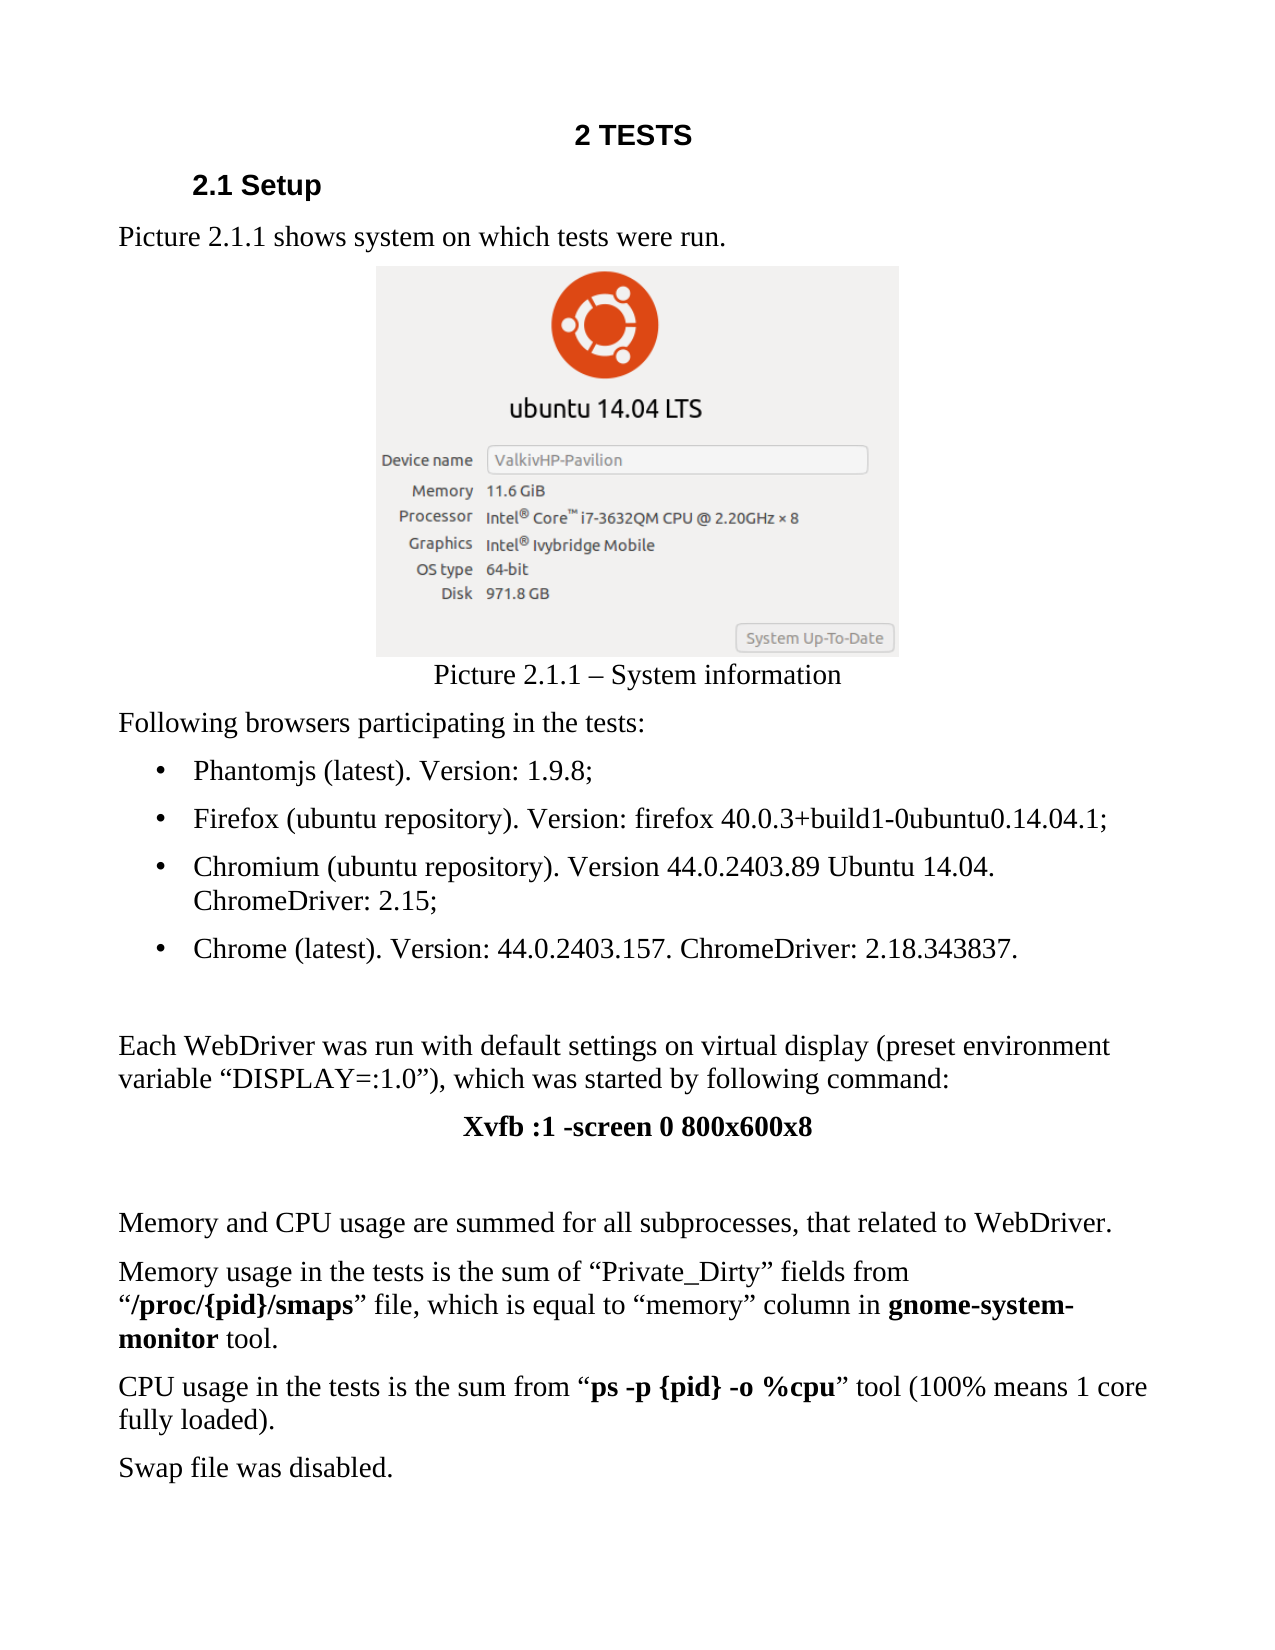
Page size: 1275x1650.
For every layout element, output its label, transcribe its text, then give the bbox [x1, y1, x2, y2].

text Each WebDriver was run with default settings on virtual display (preset environment variable “DISPLAY=:1.0”), which was started by following command: [118, 1028, 1157, 1095]
text Following browsers participating in the tests: [118, 705, 1157, 738]
text CPU usage in the tests is the sum from “ps -p {pid} -o %cpu” tool (100% means 1 core fully loaded). [118, 1369, 1157, 1436]
text Memory usage in the tests is the sum of “Private_Dirty” fields from “/proc/{pid}/smaps” file, which is equal to “memory” column in gnome-system-monitor tool. [118, 1254, 1157, 1354]
list Phantomjs (latest). Version: 1.9.8; [156, 753, 1157, 787]
subtitle 2.1 Setup [192, 168, 1157, 202]
text Memory and CPU usage are summed for all subprocesses, that related to WebDriver. [118, 1206, 1157, 1239]
subtitle 2 TESTS [118, 118, 1157, 152]
list Chrome (latest). Version: 44.0.2403.157. ChromeDriver: 2.18.343837. [156, 931, 1157, 965]
text Xvfb :1 -screen 0 800x600x8 [118, 1109, 1157, 1143]
picture [376, 266, 899, 657]
text Picture 2.1.1 – System information [118, 267, 1157, 690]
list Firefox (ubuntu repository). Version: firefox 40.0.3+build1-0ubuntu0.14.04.1; [156, 801, 1157, 835]
text Swap file was disabled. [118, 1451, 1157, 1484]
list Chromium (ubuntu repository). Version 44.0.2403.89 Ubuntu 14.04. ChromeDriver: 2.15; [156, 849, 1157, 917]
text Picture 2.1.1 shows system on which tests were run. [118, 219, 1157, 252]
